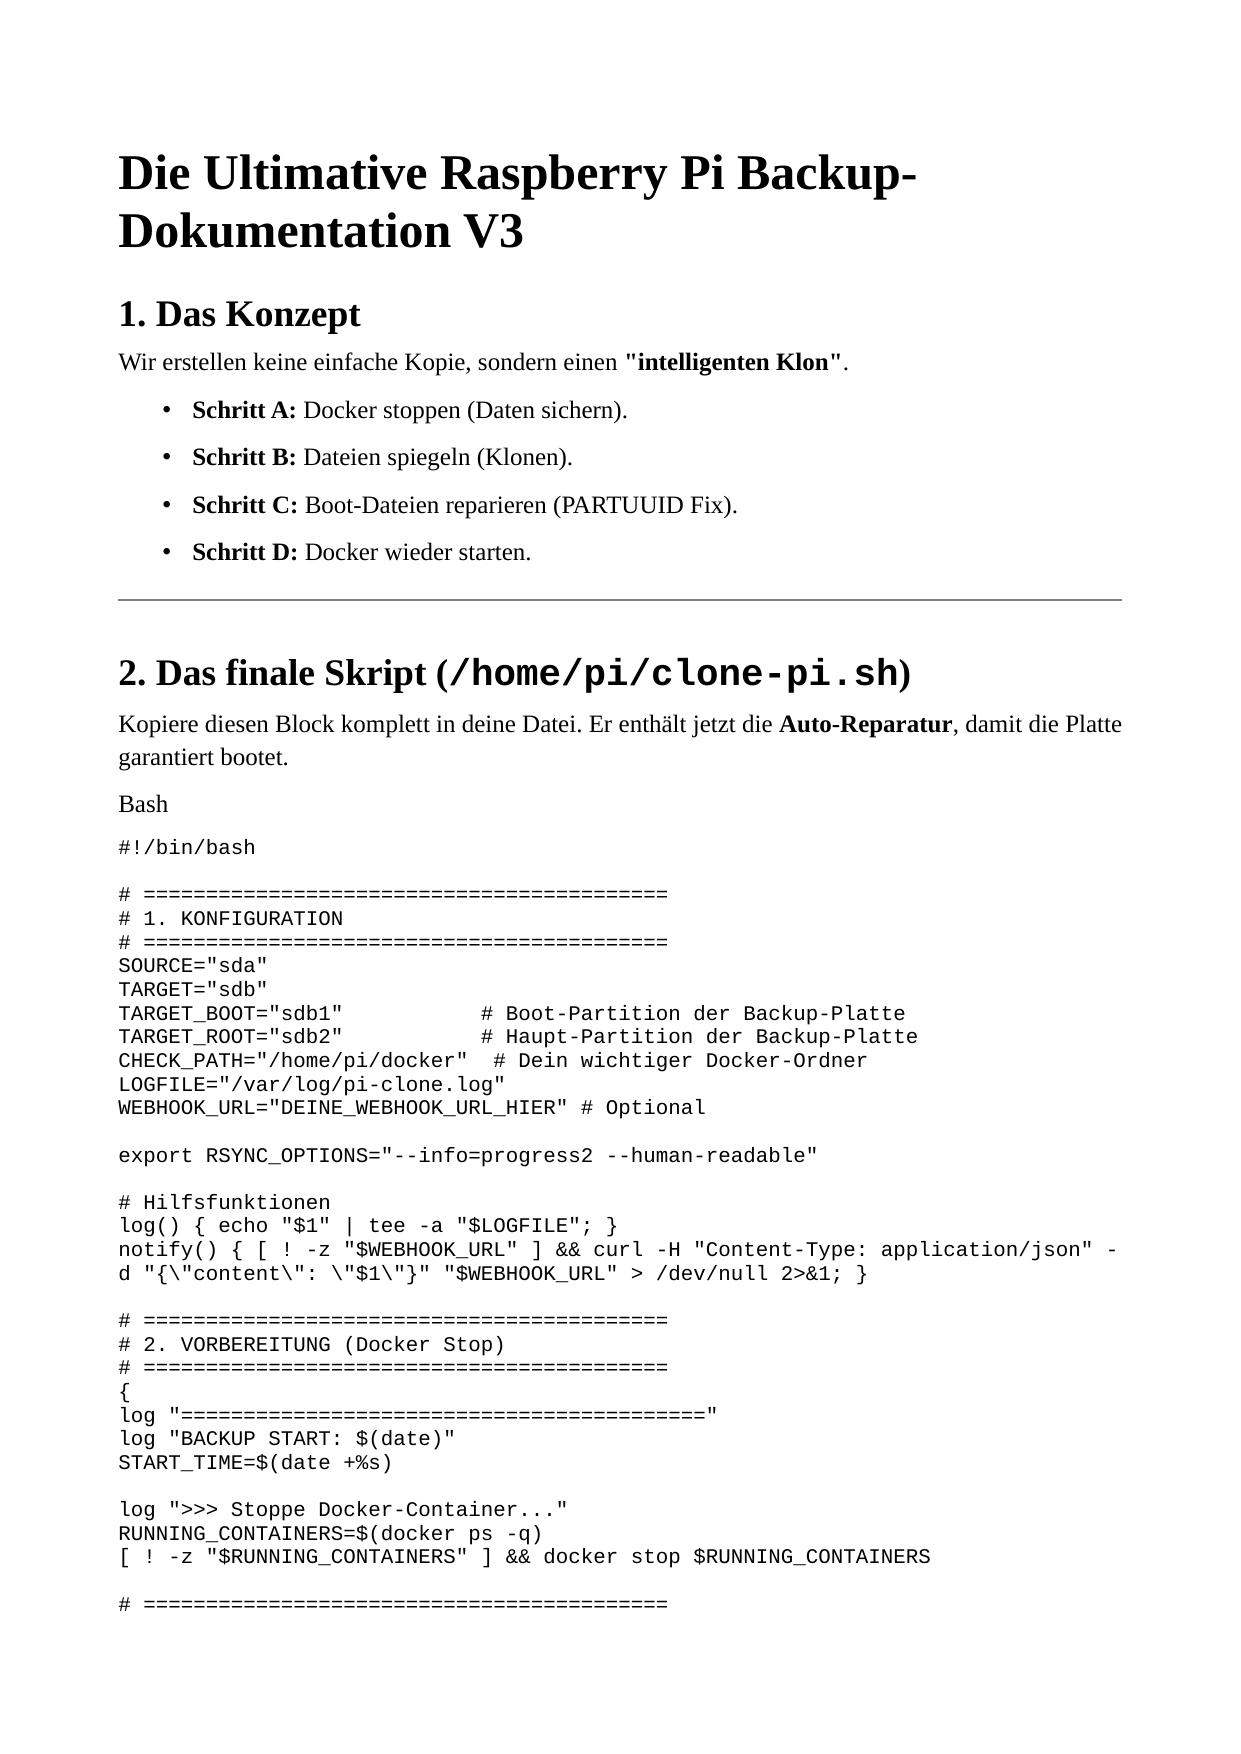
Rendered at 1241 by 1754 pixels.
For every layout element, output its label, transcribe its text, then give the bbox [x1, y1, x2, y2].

text # ========================================== [118, 884, 1122, 908]
text [ ! -z "$RUNNING_CONTAINERS" ] && docker stop $RUNNING_CONTAINERS [118, 1547, 1122, 1570]
text #!/bin/bash [118, 837, 1122, 861]
subtitle 1. Das Konzept [118, 291, 1122, 334]
text TARGET_ROOT="sdb2" # Haupt-Partition der Backup-Platte [118, 1026, 1122, 1050]
text START_TIME=$(date +%s) [118, 1452, 1122, 1476]
text notify() { [ ! -z "$WEBHOOK_URL" ] && curl -H "Content-Type: application/json" -d "{\"content\": \"$1\"}" "$WEBHOOK_URL" > /dev/null 2>&1; } [118, 1239, 1122, 1286]
text CHECK_PATH="/home/pi/docker" # Dein wichtiger Docker-Ordner [118, 1050, 1122, 1074]
text # 1. KONFIGURATION [118, 908, 1122, 932]
text { [118, 1381, 1122, 1405]
list Schritt D: Docker wieder starten. [162, 537, 1122, 566]
subtitle Die Ultimative Raspberry Pi Backup-Dokumentation V3 [118, 143, 1122, 258]
text SOURCE="sda" [118, 955, 1122, 979]
text WEBHOOK_URL="DEINE_WEBHOOK_URL_HIER" # Optional [118, 1097, 1122, 1121]
text # Hilfsfunktionen [118, 1192, 1122, 1216]
list Schritt C: Boot-Dateien reparieren (PARTUUID Fix). [162, 490, 1122, 519]
list Schritt A: Docker stoppen (Daten sichern). [162, 395, 1122, 423]
text log() { echo "$1" | tee -a "$LOGFILE"; } [118, 1216, 1122, 1239]
text LOGFILE="/var/log/pi-clone.log" [118, 1074, 1122, 1097]
text # ========================================== [118, 1357, 1122, 1381]
text export RSYNC_OPTIONS="--info=progress2 --human-readable" [118, 1144, 1122, 1168]
text log "==========================================" [118, 1405, 1122, 1428]
text log ">>> Stoppe Docker-Container..." [118, 1499, 1122, 1523]
text Wir erstellen keine einfache Kopie, sondern einen "intelligenten Klon". [118, 347, 1122, 376]
text TARGET="sdb" [118, 979, 1122, 1003]
list Schritt B: Dateien spiegeln (Klonen). [162, 442, 1122, 471]
text log "BACKUP START: $(date)" [118, 1428, 1122, 1452]
text # ========================================== [118, 1594, 1122, 1617]
text Bash [118, 789, 1122, 818]
text # 2. VORBEREITUNG (Docker Stop) [118, 1334, 1122, 1357]
text # ========================================== [118, 932, 1122, 955]
subtitle 2. Das finale Skript (/home/pi/clone-pi.sh) [118, 650, 1122, 696]
text RUNNING_CONTAINERS=$(docker ps -q) [118, 1523, 1122, 1547]
text # ========================================== [118, 1310, 1122, 1334]
text TARGET_BOOT="sdb1" # Boot-Partition der Backup-Platte [118, 1003, 1122, 1026]
text Kopiere diesen Block komplett in deine Datei. Er enthält jetzt die Auto-Reparatur, damit die Platte garantiert bootet. [118, 709, 1122, 771]
